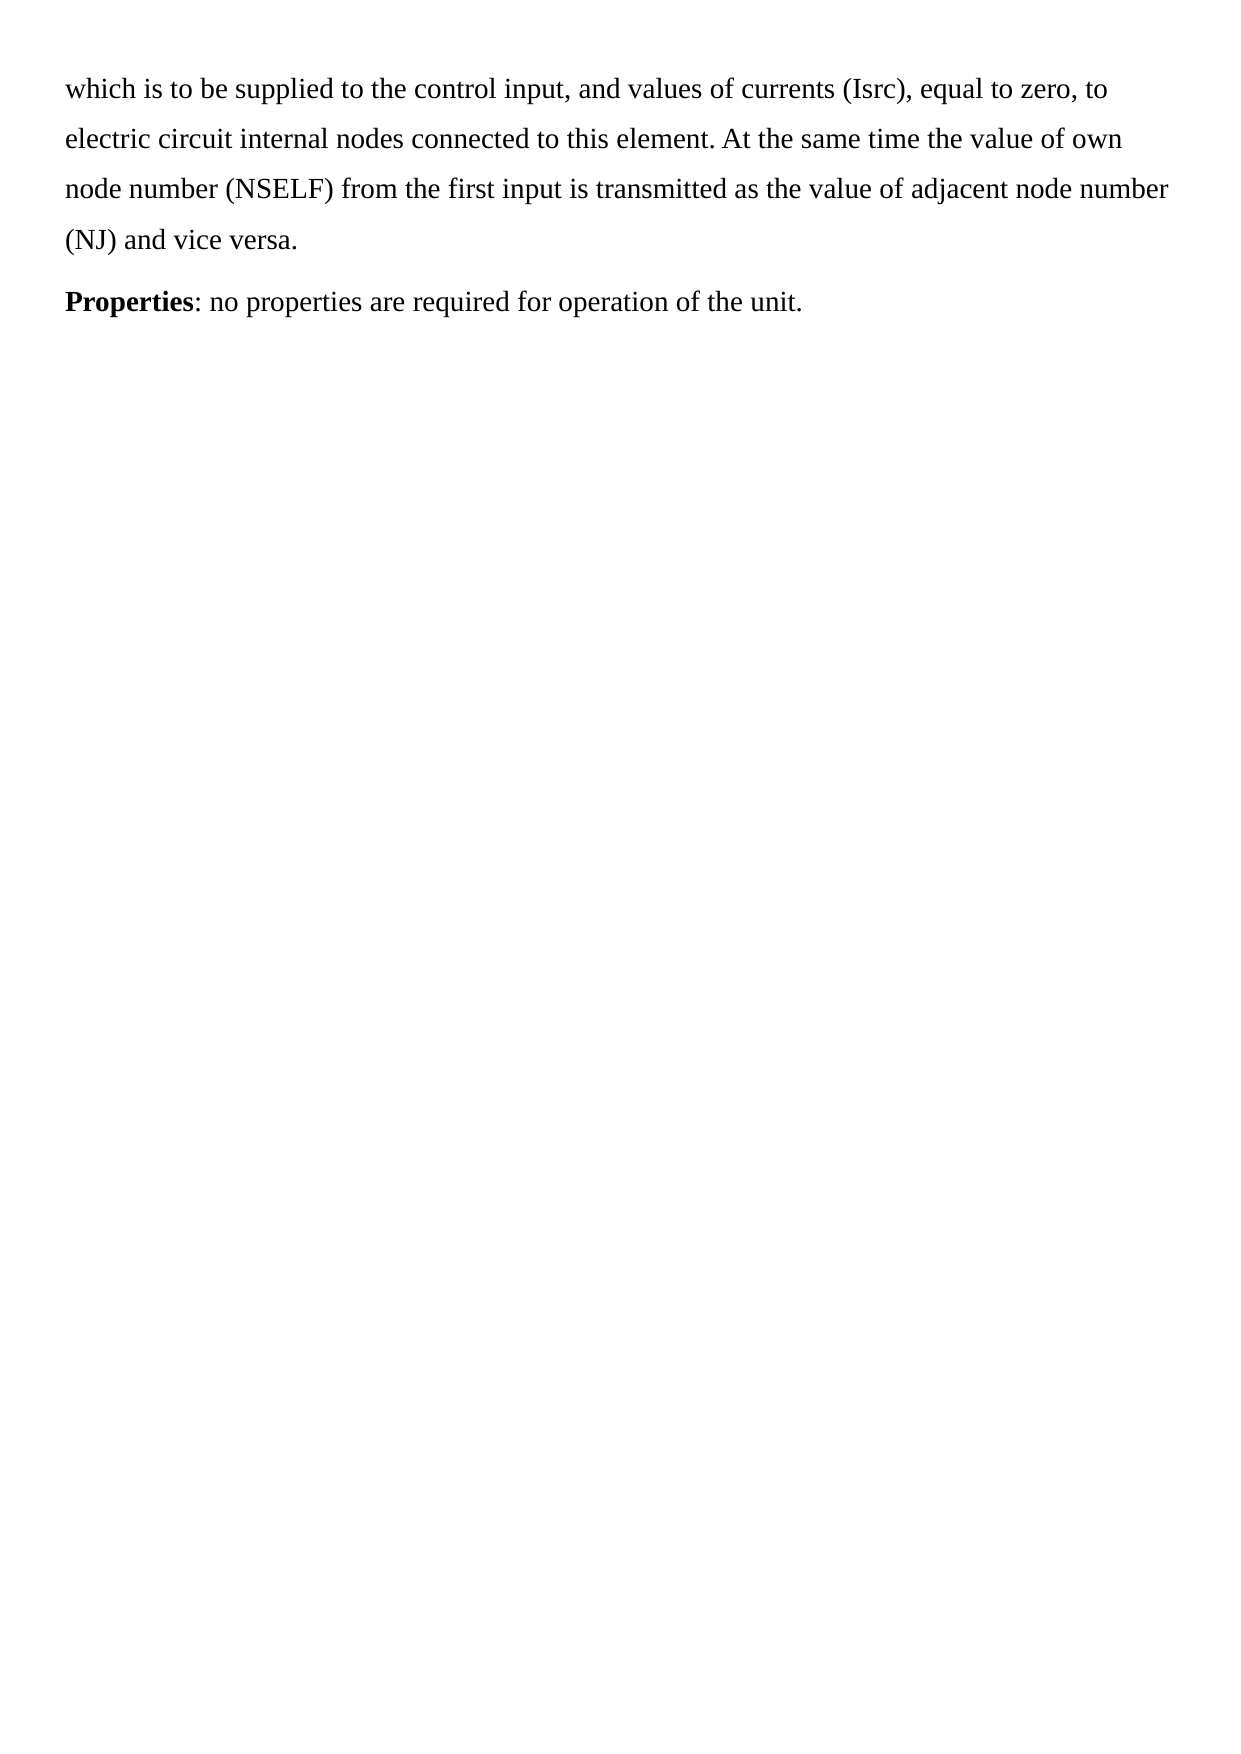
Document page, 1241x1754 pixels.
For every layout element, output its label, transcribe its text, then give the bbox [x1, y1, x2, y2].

table_cell The unit is similar to unit Linear electric resistance (described by Ohm's law) with an only difference – the element resistance is not a constant: , where: are for potentials of nodes this element is to be connected to; is for time-variant resistance value (conductivity supplied to the control input is a value reciprocal to the resistance); is for current through element. Internal structure of the unit is given in Figure 1: Figure 1 – Internal structure of unit “Controllable conductivity” This unit by means of indirect connection generating units transmits conductivity values (KJ), which is to be supplied to the control input, and values of currents (Isrc), equal to zero, to electric circuit internal nodes connected to this element. At the same time the value of own node number (NSELF) from the first input is transmitted as the value of adjacent node number (NJ) and vice versa. Properties: no properties are required for operation of the unit. [59, 59, 1181, 379]
